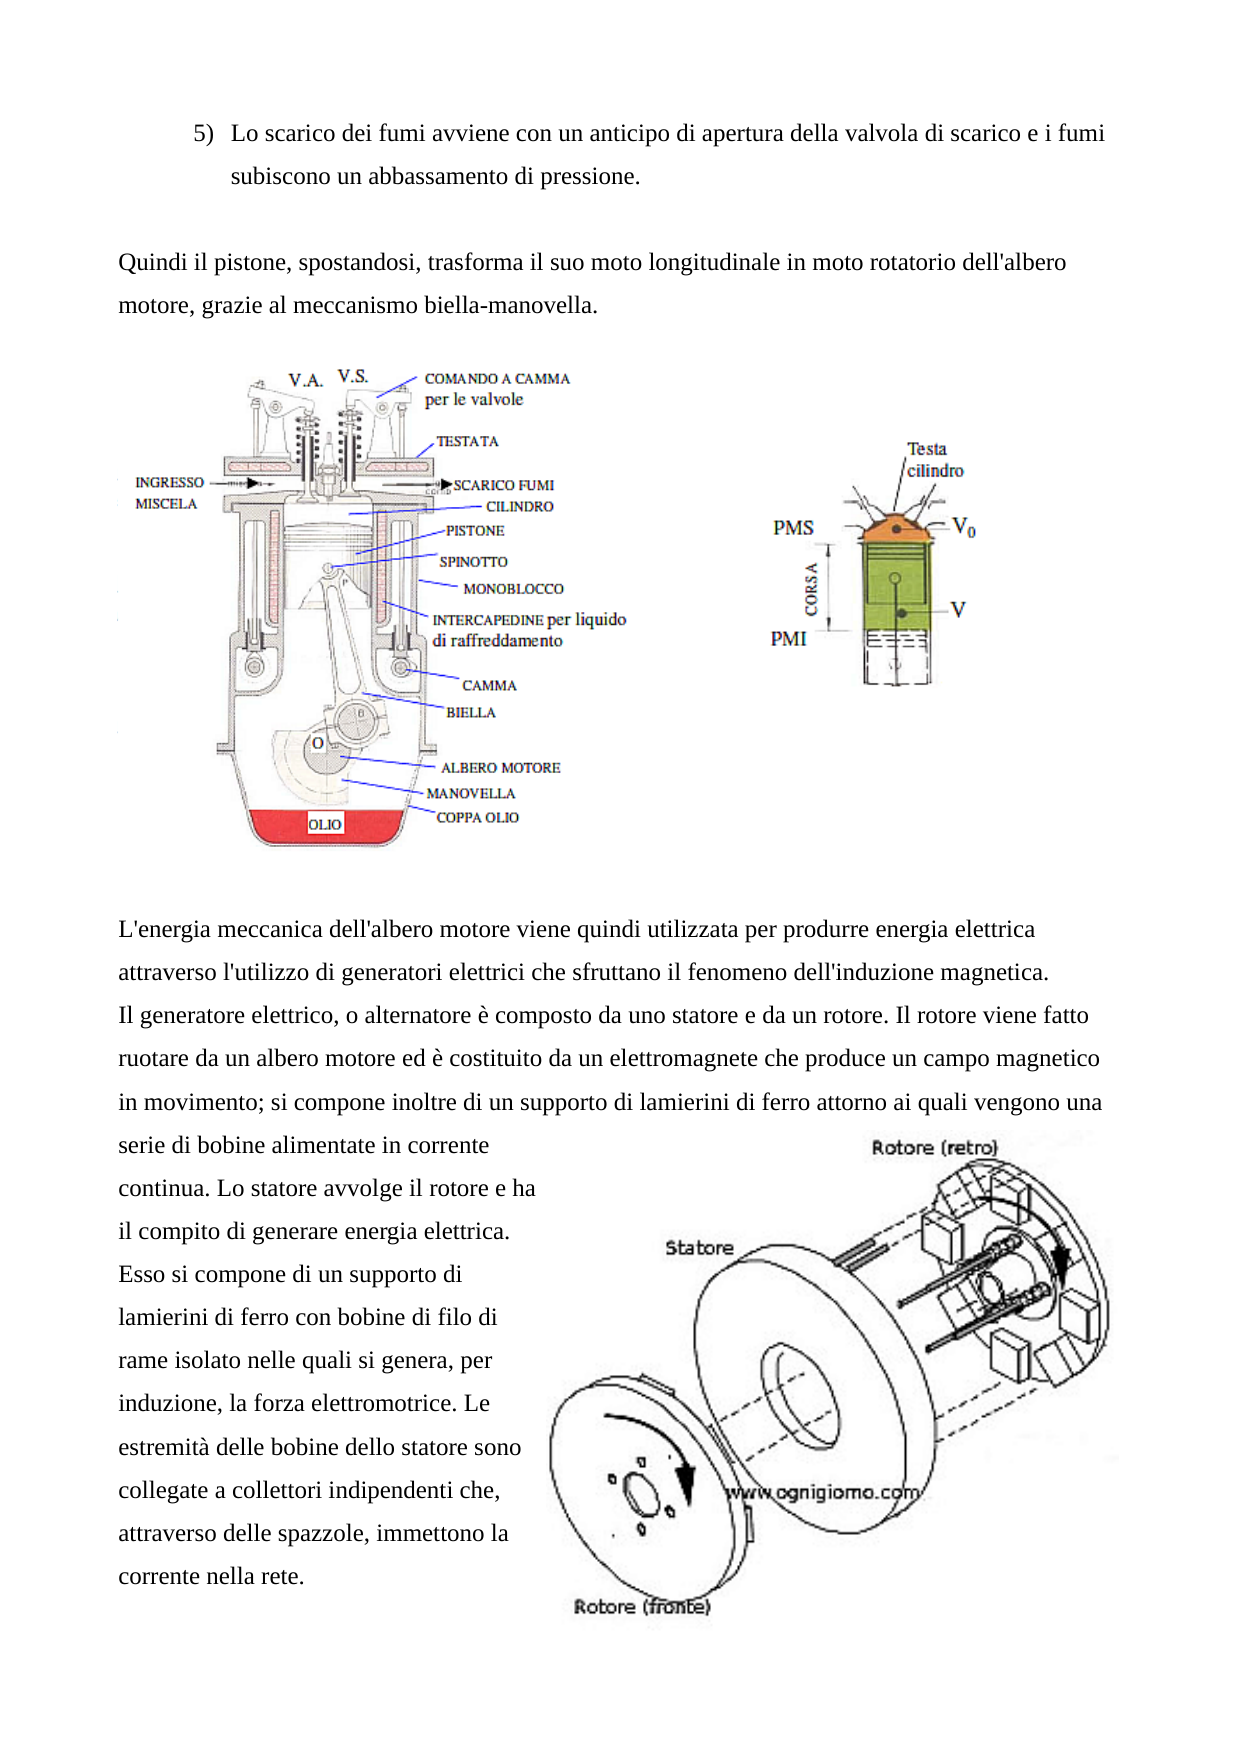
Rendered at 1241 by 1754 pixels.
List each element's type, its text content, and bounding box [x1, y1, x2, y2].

picture [117, 365, 639, 871]
picture [768, 438, 1039, 696]
list Lo scarico dei fumi avviene con un anticipo di apertura della valvola di scarico e i fumi subiscono un abbassamento di pressione. [193, 118, 1122, 190]
text Quindi il pistone, spostandosi, trasforma il suo moto longitudinale in moto rotatorio dell'albero motore, grazie al meccanismo biella-manovella. [118, 247, 1122, 319]
text L'energia meccanica dell'albero motore viene quindi utilizzata per produrre energia elettrica attraverso l'utilizzo di generatori elettrici che sfruttano il fenomeno dell'induzione magnetica. [118, 914, 1122, 986]
text Il generatore elettrico, o alternatore è composto da uno statore e da un rotore. Il rotore viene fatto ruotare da un albero motore ed è costituito da un elettromagnete che produce un campo magnetico in movimento; si compone inoltre di un supporto di lamierini di ferro attorno ai quali vengono una serie di bobine alimentate in corrente continua. Lo statore avvolge il rotore e ha il compito di generare energia elettrica. Esso si compone di un supporto di lamierini di ferro con bobine di filo di rame isolato nelle quali si genera, per induzione, la forza elettromotrice. Le estremità delle bobine dello statore sono collegate a collettori indipendenti che, attraverso delle spazzole, immettono la corrente nella rete. [118, 1000, 1122, 1590]
picture [546, 1130, 1119, 1635]
